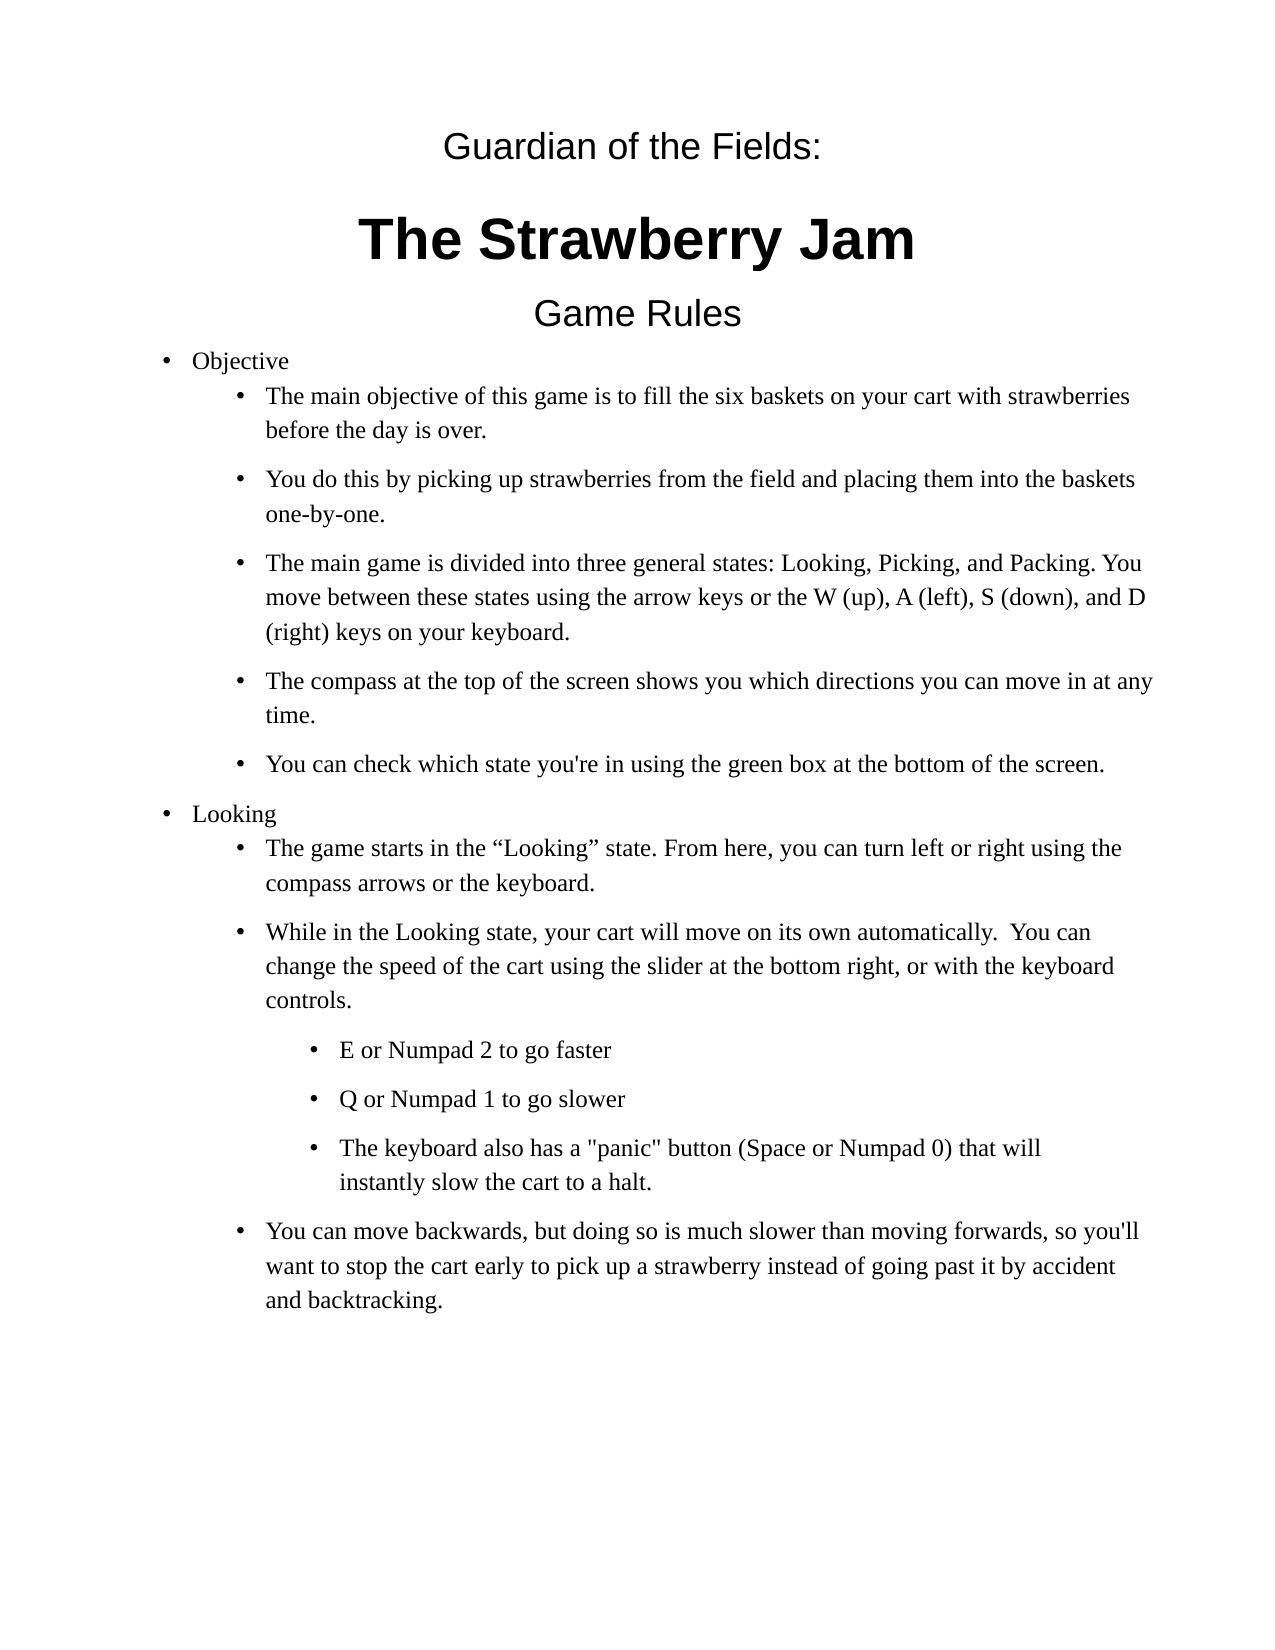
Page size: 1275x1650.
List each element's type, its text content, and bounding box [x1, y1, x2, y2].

subtitle Game Rules [118, 291, 1157, 334]
list While in the Looking state, your cart will move on its own automatically. You can change the speed of the cart using the slider at the bottom right, or with the keyboard controls. [236, 917, 1157, 1014]
list Objective [162, 346, 1157, 375]
list The keyboard also has a "panic" button (Space or Numpad 0) that will instantly slow the cart to a halt. [309, 1133, 1157, 1196]
list Q or Numpad 1 to go slower [309, 1084, 1157, 1112]
list You can check which state you're in using the green box at the bottom of the screen. [236, 749, 1157, 778]
list The compass at the top of the screen shows you which directions you can move in at any time. [236, 666, 1157, 729]
list You do this by picking up strawberries from the field and placing them into the baskets one-by-one. [236, 464, 1157, 528]
list The main objective of this game is to fill the six baskets on your cart with strawberries before the day is over. [236, 381, 1157, 444]
list Looking [162, 799, 1157, 827]
subtitle Guardian of the Fields: [118, 124, 1157, 167]
list You can move backwards, but doing so is much slower than moving forwards, so you'll want to stop the cart early to pick up a strawberry instead of going past it by accident and backtracking. [236, 1216, 1157, 1314]
list The game starts in the “Looking” state. From here, you can turn left or right using the compass arrows or the keyboard. [236, 833, 1157, 896]
list E or Numpad 2 to go faster [309, 1035, 1157, 1063]
title The Strawberry Jam [118, 205, 1157, 272]
list The main game is divided into three general states: Looking, Picking, and Packing. You move between these states using the arrow keys or the W (up), A (left), S (down), and D (right) keys on your keyboard. [236, 548, 1157, 646]
